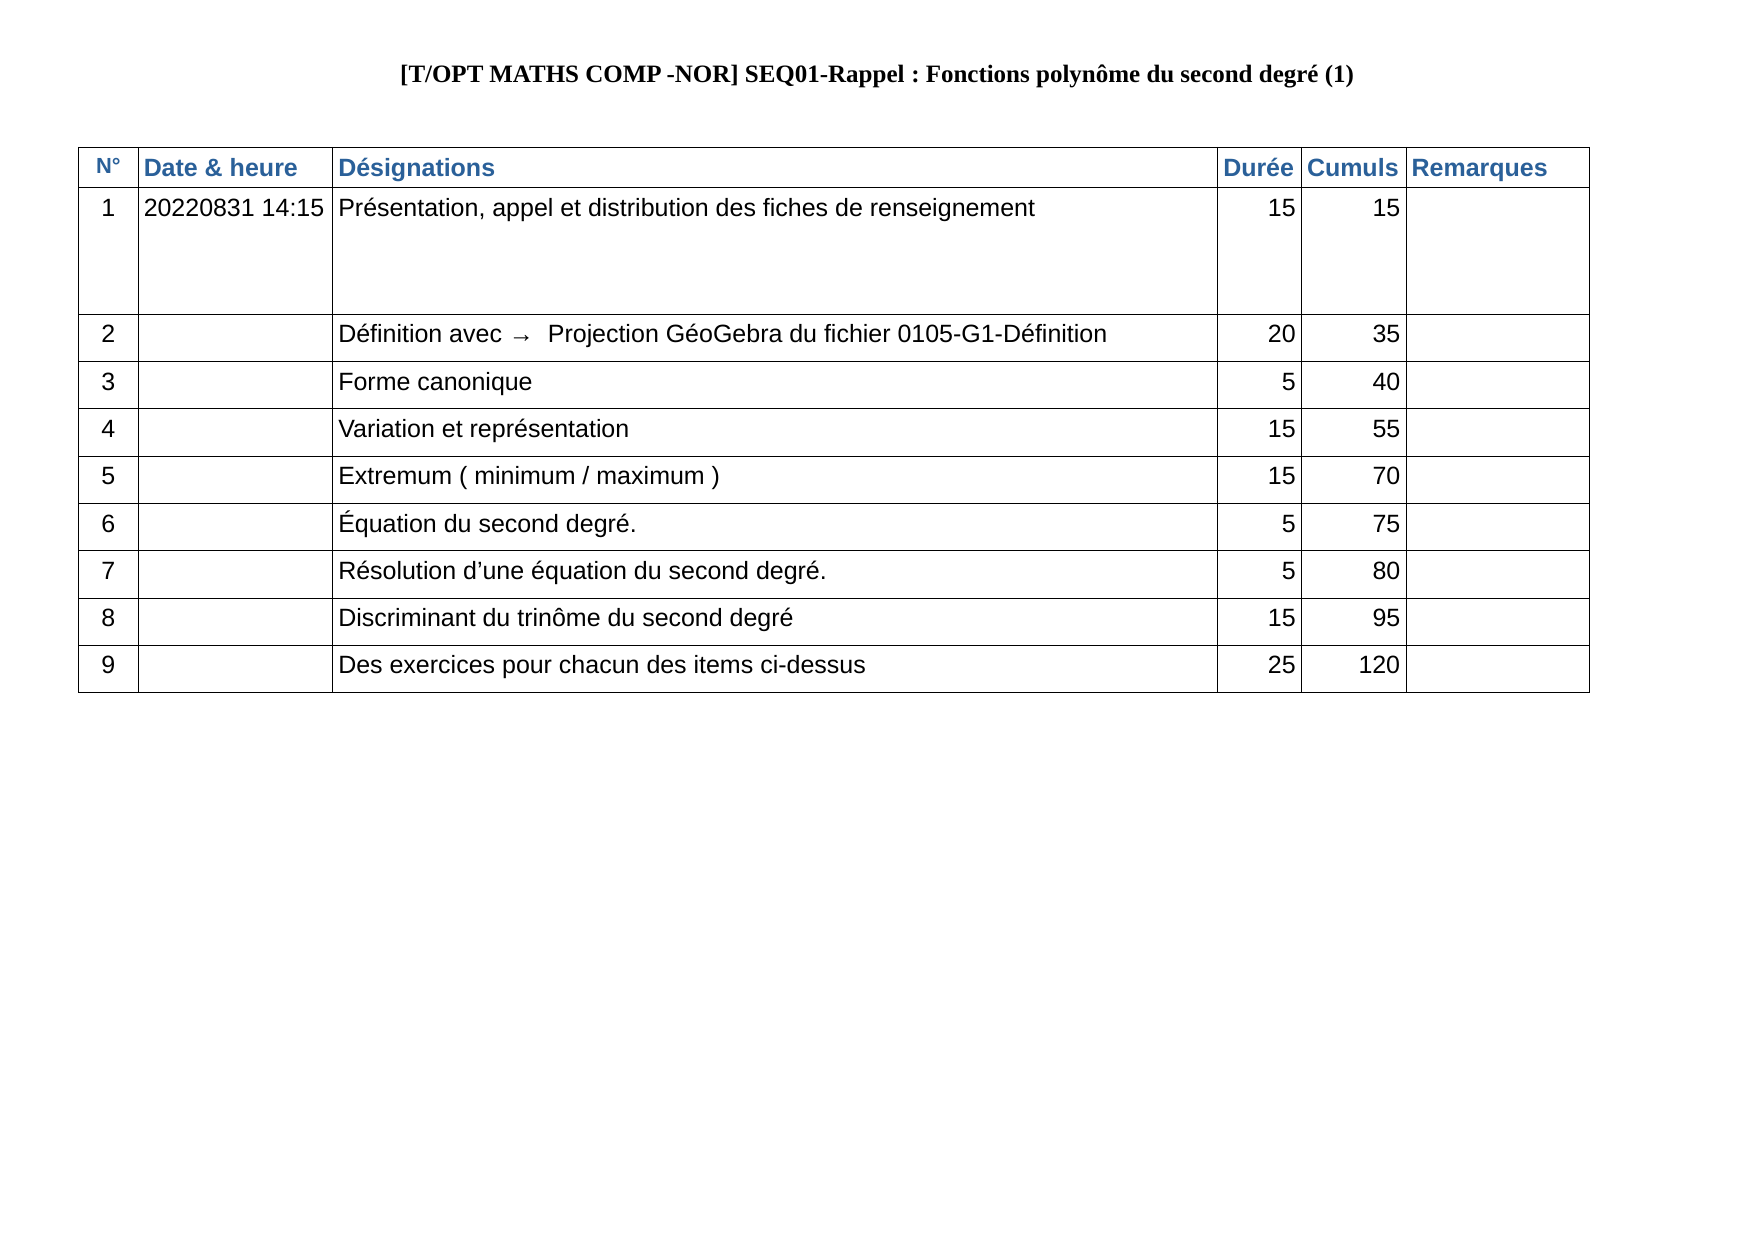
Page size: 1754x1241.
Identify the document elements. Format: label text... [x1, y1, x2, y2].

table_cell 6 [79, 504, 138, 550]
table_header Désignations [333, 148, 1217, 187]
table_cell 5 [1218, 551, 1301, 597]
table_cell Définition avec → Projection GéoGebra du fichier 0105-G1-Définition [333, 315, 1217, 361]
table_cell [139, 599, 332, 645]
table_cell [139, 504, 332, 550]
table_cell [139, 315, 332, 361]
table_cell 15 [1218, 188, 1301, 314]
table_header Date & heure [139, 148, 332, 187]
table_cell 70 [1302, 457, 1406, 503]
table_cell 9 [79, 646, 138, 692]
table_cell Présentation, appel et distribution des fiches de renseignement [333, 188, 1217, 314]
table_cell 20220831 14:15 [139, 188, 332, 314]
table_cell 75 [1302, 504, 1406, 550]
table_cell [1407, 504, 1589, 550]
table_header N° [79, 148, 138, 187]
table_cell [1407, 551, 1589, 597]
table_cell Des exercices pour chacun des items ci-dessus [333, 646, 1217, 692]
table_cell 15 [1218, 457, 1301, 503]
table_cell 1 [79, 188, 138, 314]
table_cell 7 [79, 551, 138, 597]
table_cell 15 [1218, 599, 1301, 645]
table_cell 80 [1302, 551, 1406, 597]
table_header Cumuls [1302, 148, 1406, 187]
table_cell 5 [1218, 504, 1301, 550]
table_cell 15 [1218, 409, 1301, 456]
table_cell 55 [1302, 409, 1406, 456]
table_cell [1407, 188, 1589, 314]
table_cell 95 [1302, 599, 1406, 645]
table_cell 5 [1218, 362, 1301, 408]
table_cell 120 [1302, 646, 1406, 692]
table_cell [139, 551, 332, 597]
table_cell 3 [79, 362, 138, 408]
table_cell [139, 409, 332, 456]
table_cell 8 [79, 599, 138, 645]
table_cell 2 [79, 315, 138, 361]
table_cell Résolution d’une équation du second degré. [333, 551, 1217, 597]
table_cell [1407, 315, 1589, 361]
table_cell [139, 646, 332, 692]
table_cell Discriminant du trinôme du second degré [333, 599, 1217, 645]
table_cell Variation et représentation [333, 409, 1217, 456]
table_cell Équation du second degré. [333, 504, 1217, 550]
table_cell 40 [1302, 362, 1406, 408]
table_cell [1407, 599, 1589, 645]
table_cell [139, 362, 332, 408]
table_cell 15 [1302, 188, 1406, 314]
table_header Remarques [1407, 148, 1589, 187]
table_cell [1407, 457, 1589, 503]
table_cell Extremum ( minimum / maximum ) [333, 457, 1217, 503]
table_cell [1407, 409, 1589, 456]
table_cell Forme canonique [333, 362, 1217, 408]
table_cell 20 [1218, 315, 1301, 361]
table_cell 4 [79, 409, 138, 456]
table_cell [1407, 646, 1589, 692]
table_header Durée [1218, 148, 1301, 187]
table_cell 35 [1302, 315, 1406, 361]
table_cell [139, 457, 332, 503]
table_cell 5 [79, 457, 138, 503]
table_cell [1407, 362, 1589, 408]
table_cell 25 [1218, 646, 1301, 692]
